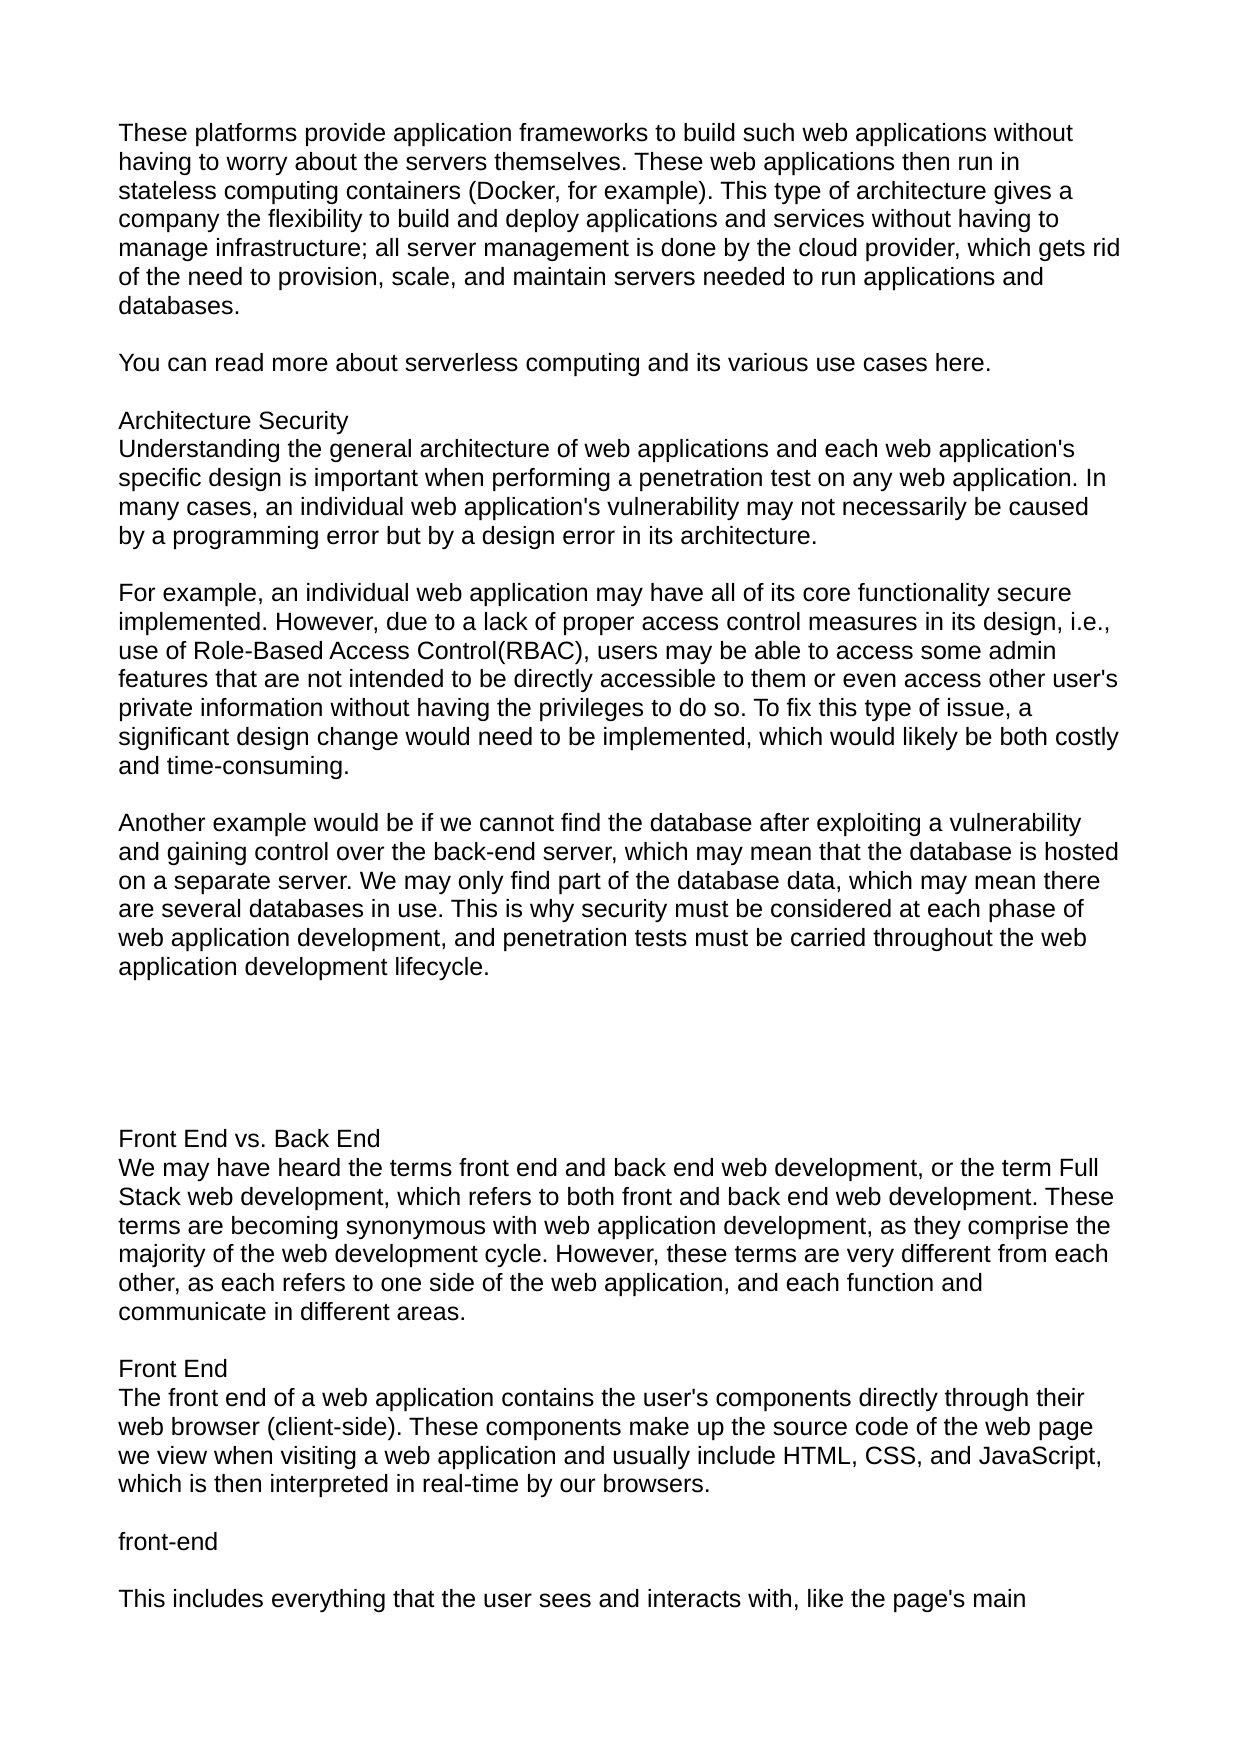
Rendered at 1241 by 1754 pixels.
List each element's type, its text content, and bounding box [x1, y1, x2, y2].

text The front end of a web application contains the user's components directly through their web browser (client-side). These components make up the source code of the web page we view when visiting a web application and usually include HTML, CSS, and JavaScript, which is then interpreted in real-time by our browsers. [118, 1383, 1122, 1498]
text Architecture Security [118, 406, 1122, 434]
text This includes everything that the user sees and interacts with, like the page's main [118, 1584, 1122, 1613]
text Front End [118, 1354, 1122, 1383]
text Front End vs. Back End [118, 1124, 1122, 1153]
text You can read more about serverless computing and its various use cases here. [118, 348, 1122, 377]
text front-end [118, 1527, 1122, 1556]
text Another example would be if we cannot find the database after exploiting a vulnerability and gaining control over the back-end server, which may mean that the database is hosted on a separate server. We may only find part of the database data, which may mean there are several databases in use. This is why security must be considered at each phase of web application development, and penetration tests must be carried throughout the web application development lifecycle. [118, 808, 1122, 981]
text We may have heard the terms front end and back end web development, or the term Full Stack web development, which refers to both front and back end web development. These terms are becoming synonymous with web application development, as they comprise the majority of the web development cycle. However, these terms are very different from each other, as each refers to one side of the web application, and each function and communicate in different areas. [118, 1153, 1122, 1326]
text These platforms provide application frameworks to build such web applications without having to worry about the servers themselves. These web applications then run in stateless computing containers (Docker, for example). This type of architecture gives a company the flexibility to build and deploy applications and services without having to manage infrastructure; all server management is done by the cloud provider, which gets rid of the need to provision, scale, and maintain servers needed to run applications and databases. [118, 118, 1122, 319]
text For example, an individual web application may have all of its core functionality secure implemented. However, due to a lack of proper access control measures in its design, i.e., use of Role-Based Access Control(RBAC), users may be able to access some admin features that are not intended to be directly accessible to them or even access other user's private information without having the privileges to do so. To fix this type of issue, a significant design change would need to be implemented, which would likely be both costly and time-consuming. [118, 578, 1122, 779]
text Understanding the general architecture of web applications and each web application's specific design is important when performing a penetration test on any web application. In many cases, an individual web application's vulnerability may not necessarily be caused by a programming error but by a design error in its architecture. [118, 434, 1122, 549]
